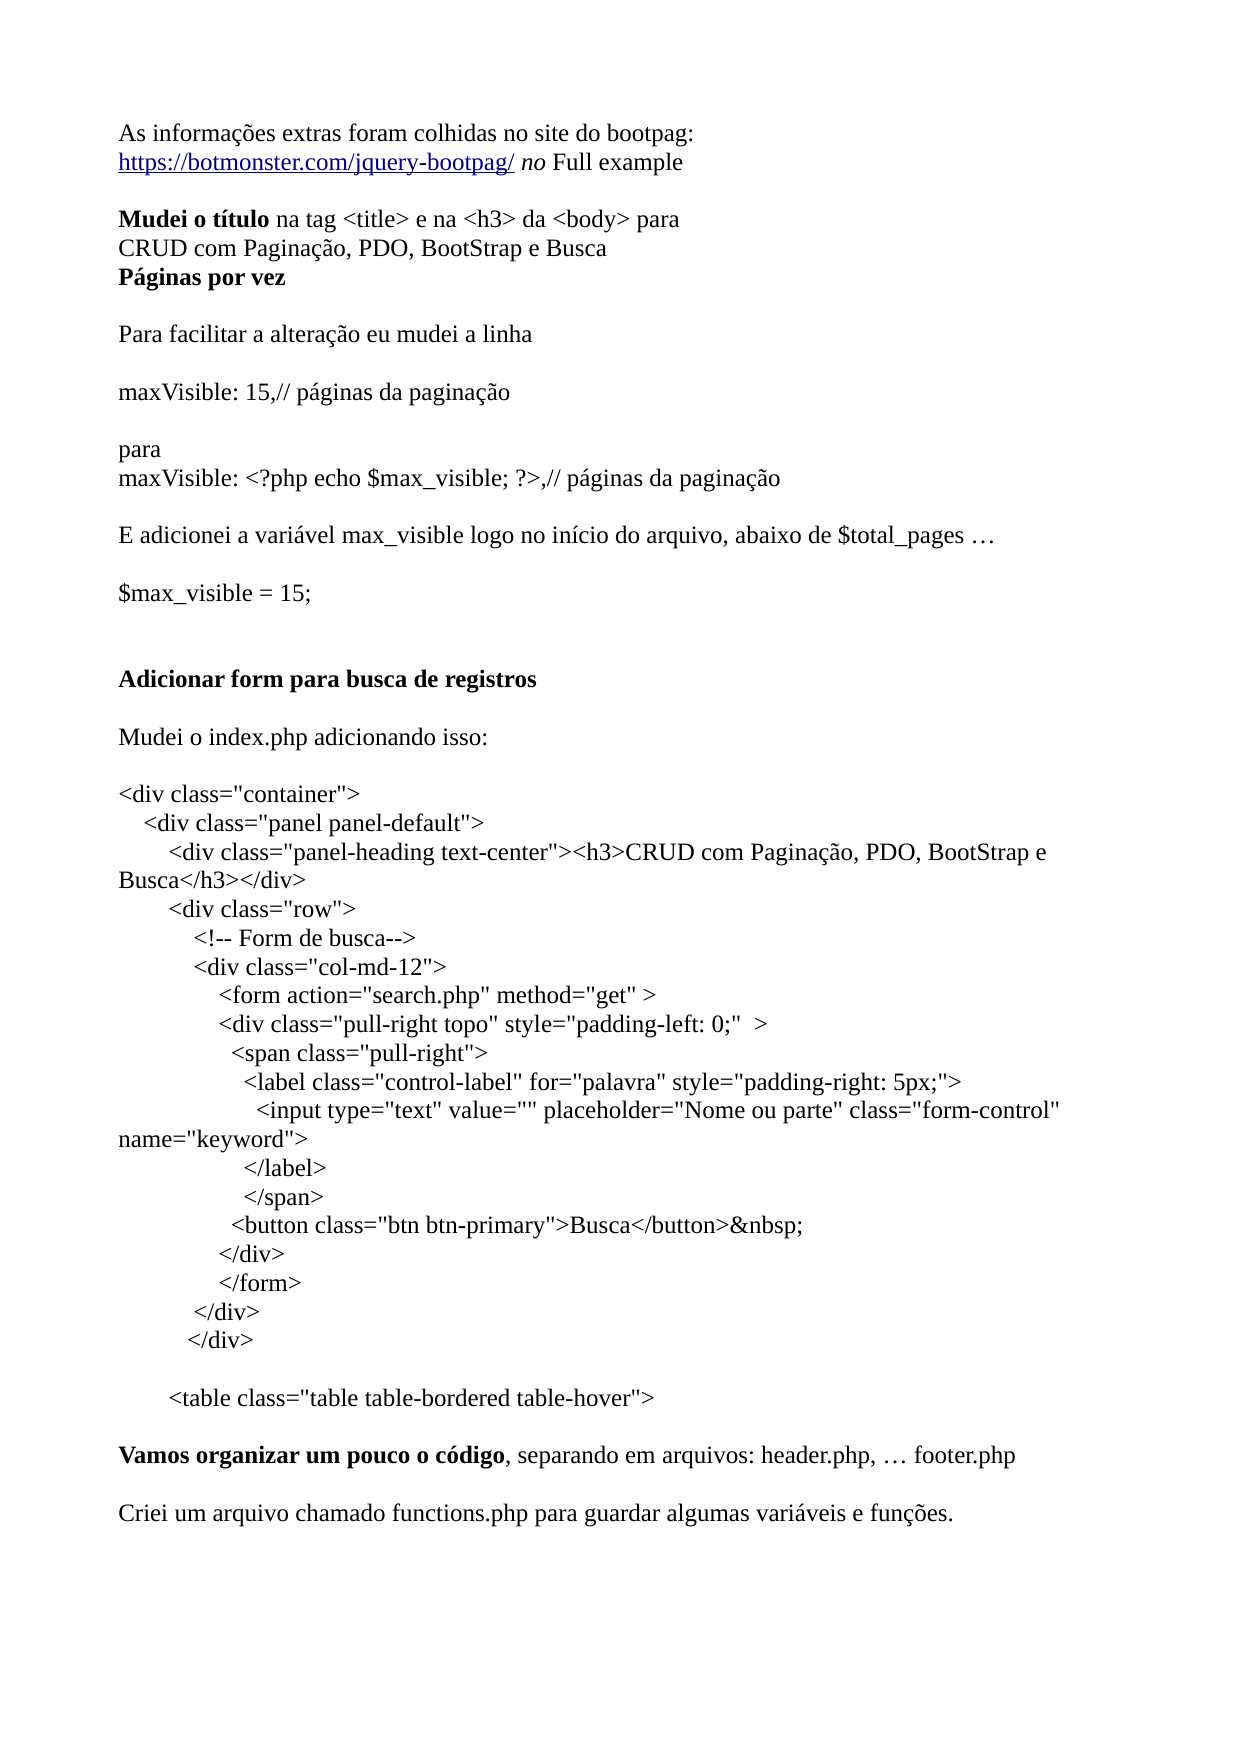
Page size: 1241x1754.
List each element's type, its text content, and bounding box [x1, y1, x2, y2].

text <button class="btn btn-primary">Busca</button>&nbsp; [118, 1211, 1122, 1239]
text Páginas por vez [118, 262, 1122, 291]
text $max_visible = 15; [118, 578, 1122, 607]
text </div> [118, 1297, 1122, 1326]
text Vamos organizar um pouco o código, separando em arquivos: header.php, … footer.php [118, 1441, 1122, 1469]
text <input type="text" value="" placeholder="Nome ou parte" class="form-control" name="keyword"> [118, 1096, 1122, 1153]
text Mudei o título na tag <title> e na <h3> da <body> para [118, 204, 1122, 233]
text Criei um arquivo chamado functions.php para guardar algumas variáveis e funções. [118, 1498, 1122, 1527]
text Mudei o index.php adicionando isso: [118, 722, 1122, 751]
text <div class="col-md-12"> [118, 952, 1122, 981]
text <div class="panel panel-default"> [118, 808, 1122, 837]
text </label> [118, 1153, 1122, 1182]
text maxVisible: <?php echo $max_visible; ?>,// páginas da paginação [118, 463, 1122, 492]
text </span> [118, 1182, 1122, 1211]
text <div class="panel-heading text-center"><h3>CRUD com Paginação, PDO, BootStrap e Busca</h3></div> [118, 837, 1122, 894]
text <form action="search.php" method="get" > [118, 981, 1122, 1009]
text <div class="row"> [118, 894, 1122, 923]
text Para facilitar a alteração eu mudei a linha [118, 319, 1122, 348]
text <div class="pull-right topo" style="padding-left: 0;" > [118, 1009, 1122, 1038]
text Adicionar form para busca de registros [118, 664, 1122, 693]
text </form> [118, 1268, 1122, 1297]
text </div> [118, 1326, 1122, 1354]
text As informações extras foram colhidas no site do bootpag: [118, 118, 1122, 147]
text para [118, 434, 1122, 463]
text <span class="pull-right"> [118, 1038, 1122, 1067]
text CRUD com Paginação, PDO, BootStrap e Busca [118, 233, 1122, 262]
text E adicionei a variável max_visible logo no início do arquivo, abaixo de $total_pages … [118, 521, 1122, 549]
text <!-- Form de busca--> [118, 923, 1122, 952]
text <div class="container"> [118, 779, 1122, 808]
text https://botmonster.com/jquery-bootpag/ no Full example [118, 147, 1122, 176]
text <table class="table table-bordered table-hover"> [118, 1383, 1122, 1412]
text <label class="control-label" for="palavra" style="padding-right: 5px;"> [118, 1067, 1122, 1096]
text </div> [118, 1239, 1122, 1268]
text maxVisible: 15,// páginas da paginação [118, 377, 1122, 406]
